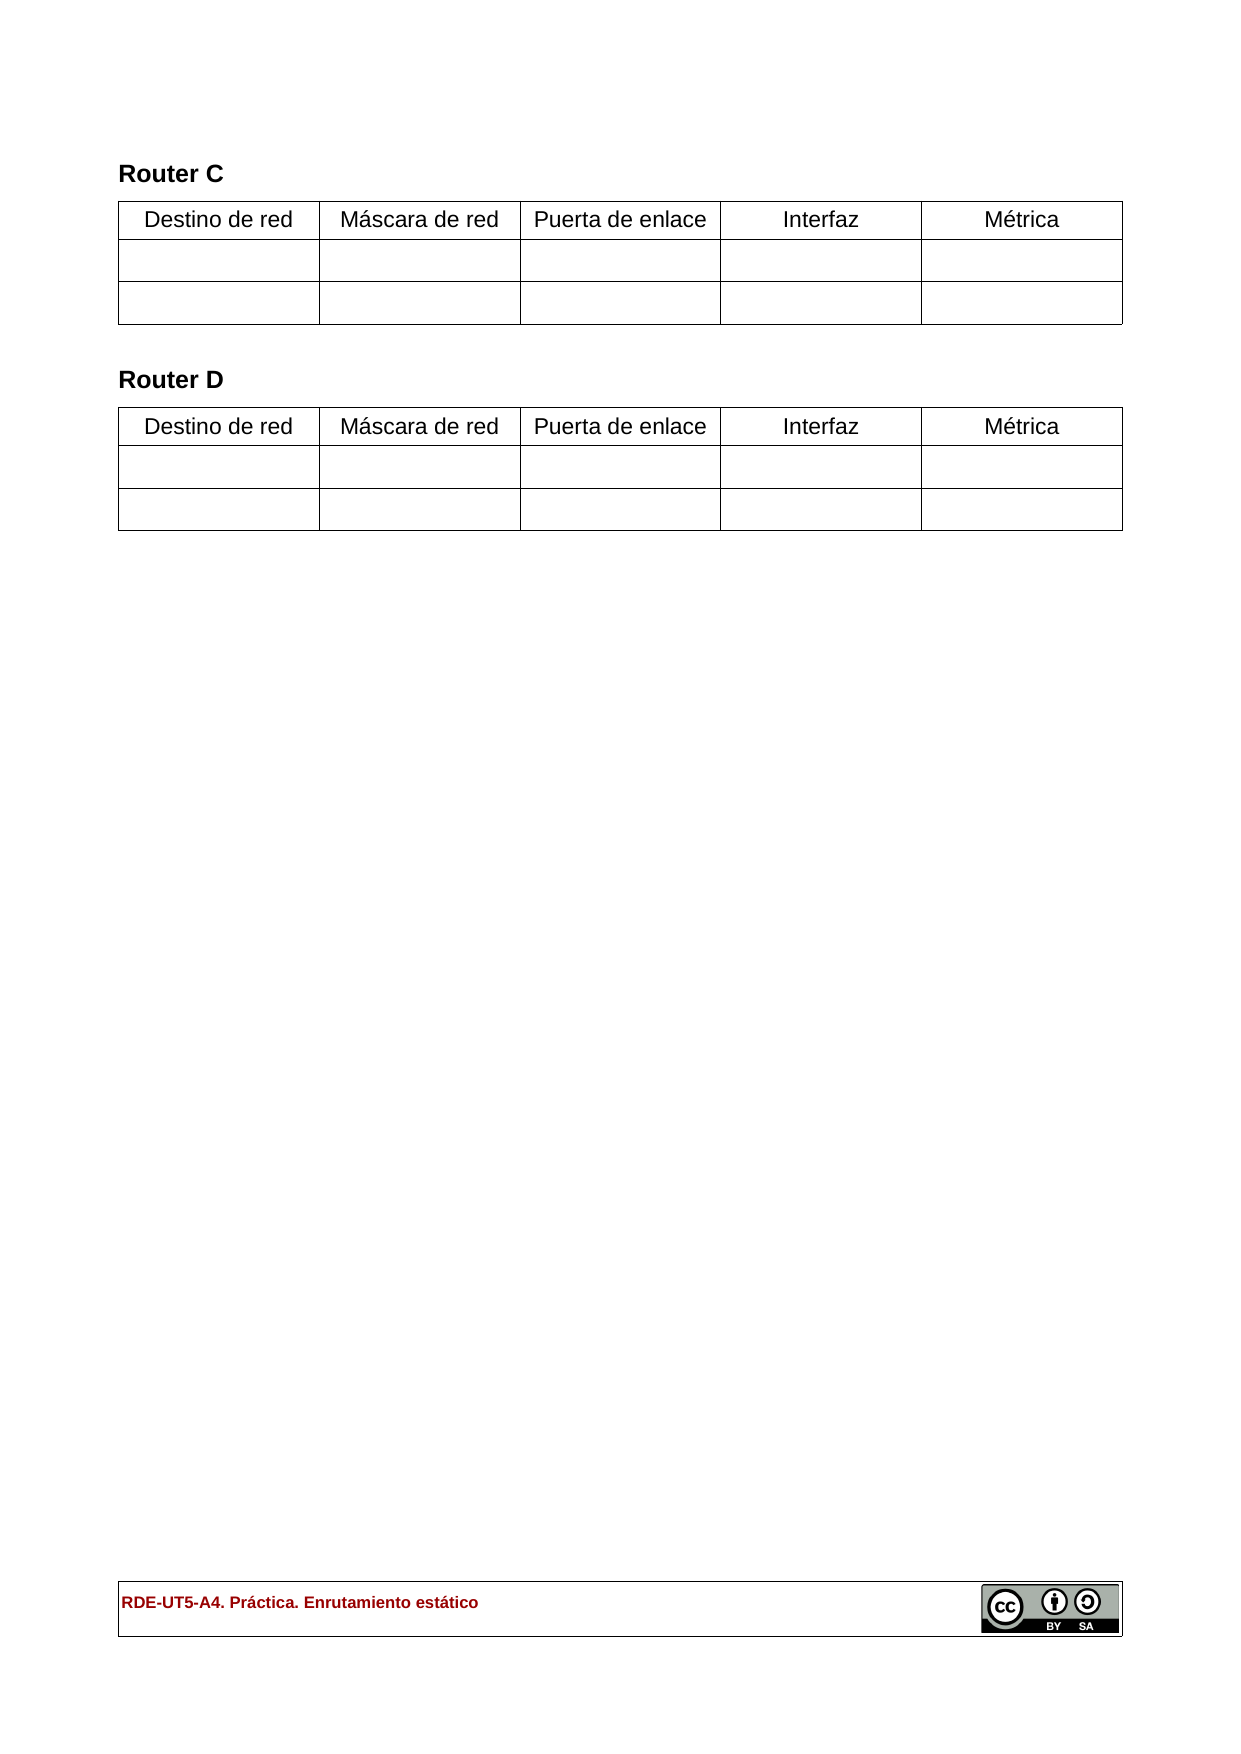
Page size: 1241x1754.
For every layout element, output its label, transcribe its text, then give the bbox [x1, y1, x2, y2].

table_header Máscara de red [320, 202, 520, 238]
table_cell [521, 446, 720, 487]
table_cell [119, 489, 319, 530]
table_header Puerta de enlace [521, 408, 720, 445]
table_cell [922, 446, 1122, 487]
table_header Destino de red [119, 202, 319, 238]
table_cell [521, 489, 720, 530]
table_cell [521, 240, 720, 281]
table_cell [320, 282, 520, 324]
table_cell [721, 446, 921, 487]
table_cell [320, 489, 520, 530]
table_cell [320, 240, 520, 281]
table_header Métrica [922, 408, 1122, 445]
table_cell [922, 489, 1122, 530]
picture [981, 1584, 1119, 1633]
table_header Máscara de red [320, 408, 520, 445]
table_header Puerta de enlace [521, 202, 720, 238]
table_cell [721, 282, 921, 324]
table_header Interfaz [721, 202, 921, 238]
table_cell [320, 446, 520, 487]
table_cell [119, 446, 319, 487]
table_cell [721, 240, 921, 281]
table_header Métrica [922, 202, 1122, 238]
table_cell [922, 282, 1122, 324]
table_header Interfaz [721, 408, 921, 445]
table_header Destino de red [119, 408, 319, 445]
text Router C [118, 159, 1122, 188]
table_cell [922, 240, 1122, 281]
table_cell [521, 282, 720, 324]
table_cell [119, 282, 319, 324]
table_cell [119, 240, 319, 281]
text Router D [118, 366, 1122, 394]
table_cell [721, 489, 921, 530]
